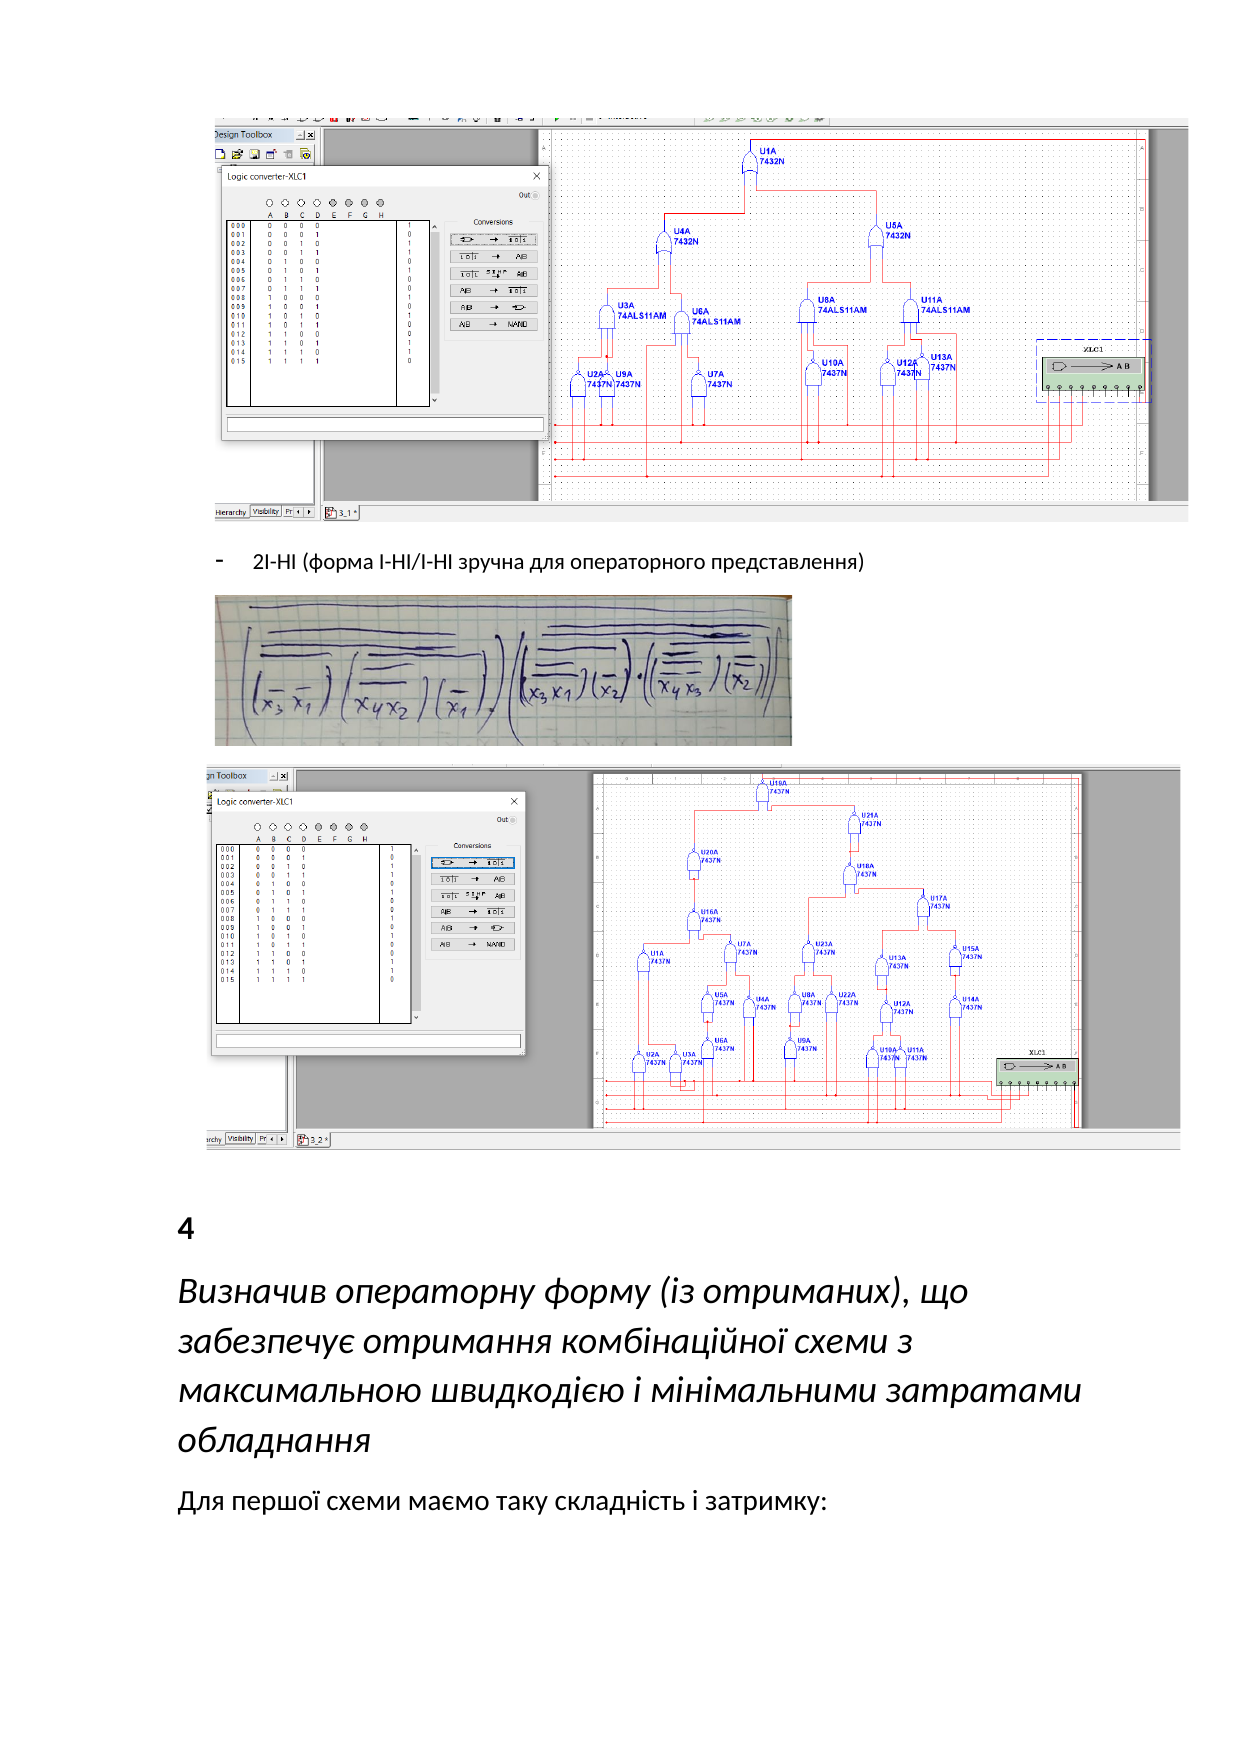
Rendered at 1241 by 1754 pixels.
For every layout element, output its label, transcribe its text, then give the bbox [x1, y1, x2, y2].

text Для першої схеми маємо таку складність і затримку: [177, 1482, 1152, 1518]
picture [214, 595, 793, 746]
text 4 [177, 1207, 1152, 1248]
picture [214, 118, 1189, 522]
text Визначив операторну форму (із отриманих), що забезпечує отримання комбінаційної схеми з максимальною швидкодією і мінімальними затратами обладнання [177, 1267, 1152, 1462]
list 2І-НІ (форма І-НІ/І-НІ зручна для операторного представлення) [215, 541, 1152, 576]
picture [206, 764, 1181, 1150]
